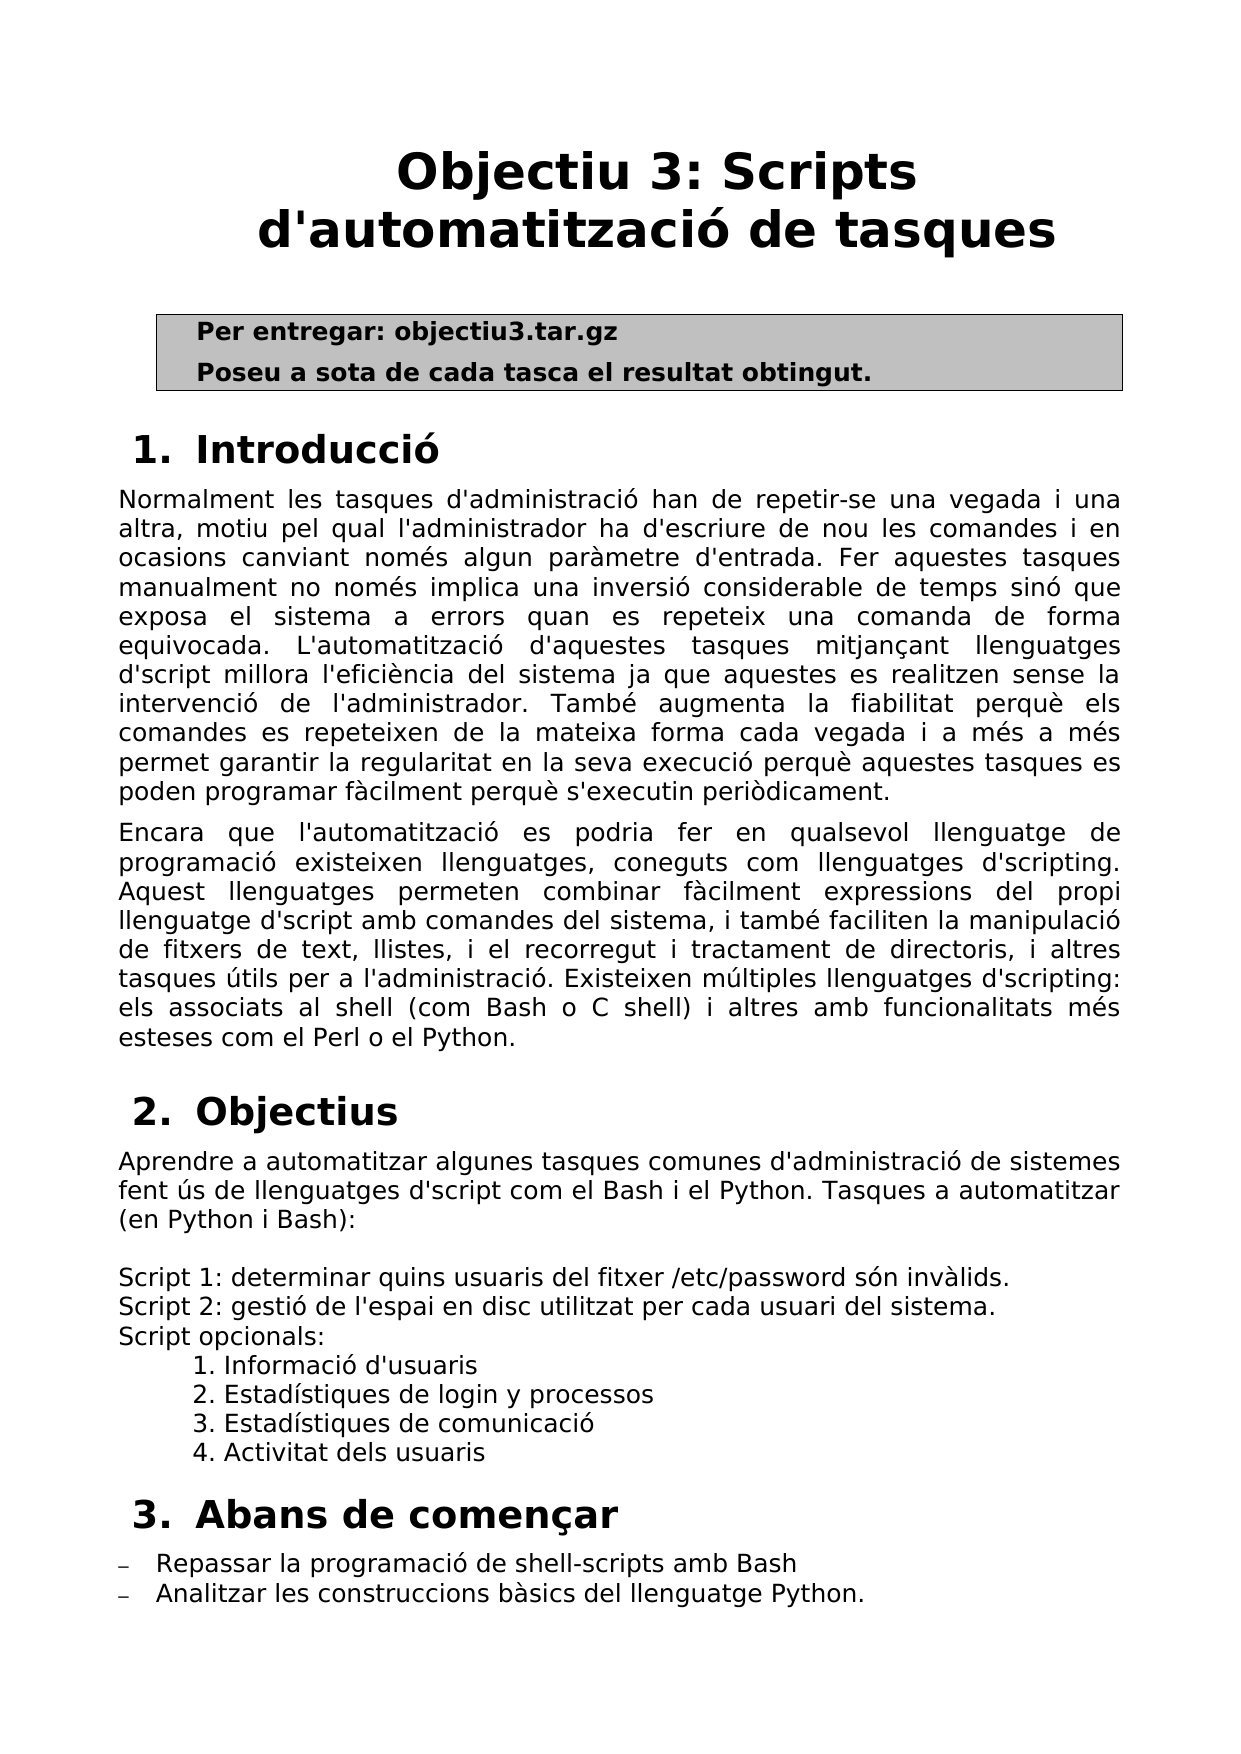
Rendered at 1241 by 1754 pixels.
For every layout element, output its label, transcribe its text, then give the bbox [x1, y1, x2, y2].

title Objectiu 3: Scripts d'automatització de tasques [156, 143, 1122, 259]
text Script opcionals: [118, 1322, 1122, 1351]
text Normalment les tasques d'administració han de repetir-se una vegada i una altra, motiu pel qual l'administrador ha d'escriure de nou les comandes i en ocasions canviant només algun paràmetre d'entrada. Fer aquestes tasques manualment no només implica una inversió considerable de temps sinó que exposa el sistema a errors quan es repeteix una comanda de forma equivocada. L'automatització d'aquestes tasques mitjançant llenguatges d'script millora l'eficiència del sistema ja que aquestes es realitzen sense la intervenció de l'administrador. També augmenta la fiabilitat perquè els comandes es repeteixen de la mateixa forma cada vegada i a més a més permet garantir la regularitat en la seva execució perquè aquestes tasques es poden programar fàcilment perquè s'executin periòdicament. [118, 485, 1122, 806]
list Per entregar: objectiu3.tar.gz [157, 315, 1122, 346]
text 1. Informació d'usuaris [118, 1351, 1122, 1380]
list Repassar la programació de shell-scripts amb Bash [118, 1550, 1122, 1579]
text Aprendre a automatitzar algunes tasques comunes d'administració de sistemes fent ús de llenguatges d'script com el Bash i el Python. Tasques a automatitzar (en Python i Bash): [118, 1147, 1122, 1234]
subtitle Abans de començar [118, 1492, 1122, 1537]
text Script 2: gestió de l'espai en disc utilitzat per cada usuari del sistema. [118, 1292, 1122, 1322]
list Poseu a sota de cada tasca el resultat obtingut. [157, 355, 1122, 390]
list Analitzar les construccions bàsics del llenguatge Python. [118, 1579, 1122, 1608]
subtitle Introducció [118, 428, 1122, 473]
text Script 1: determinar quins usuaris del fitxer /etc/password són invàlids. [118, 1263, 1122, 1292]
text 3. Estadístiques de comunicació [118, 1409, 1122, 1438]
text 2. Estadístiques de login y processos [118, 1380, 1122, 1409]
text 4. Activitat dels usuaris [118, 1438, 1122, 1467]
text Encara que l'automatització es podria fer en qualsevol llenguatge de programació existeixen llenguatges, coneguts com llenguatges d'scripting. Aquest llenguatges permeten combinar fàcilment expressions del propi llenguatge d'script amb comandes del sistema, i també faciliten la manipulació de fitxers de text, llistes, i el recorregut i tractament de directoris, i altres tasques útils per a l'administració. Existeixen múltiples llenguatges d'scripting: els associats al shell (com Bash o C shell) i altres amb funcionalitats més esteses com el Perl o el Python. [118, 819, 1122, 1052]
subtitle Objectius [118, 1089, 1122, 1134]
